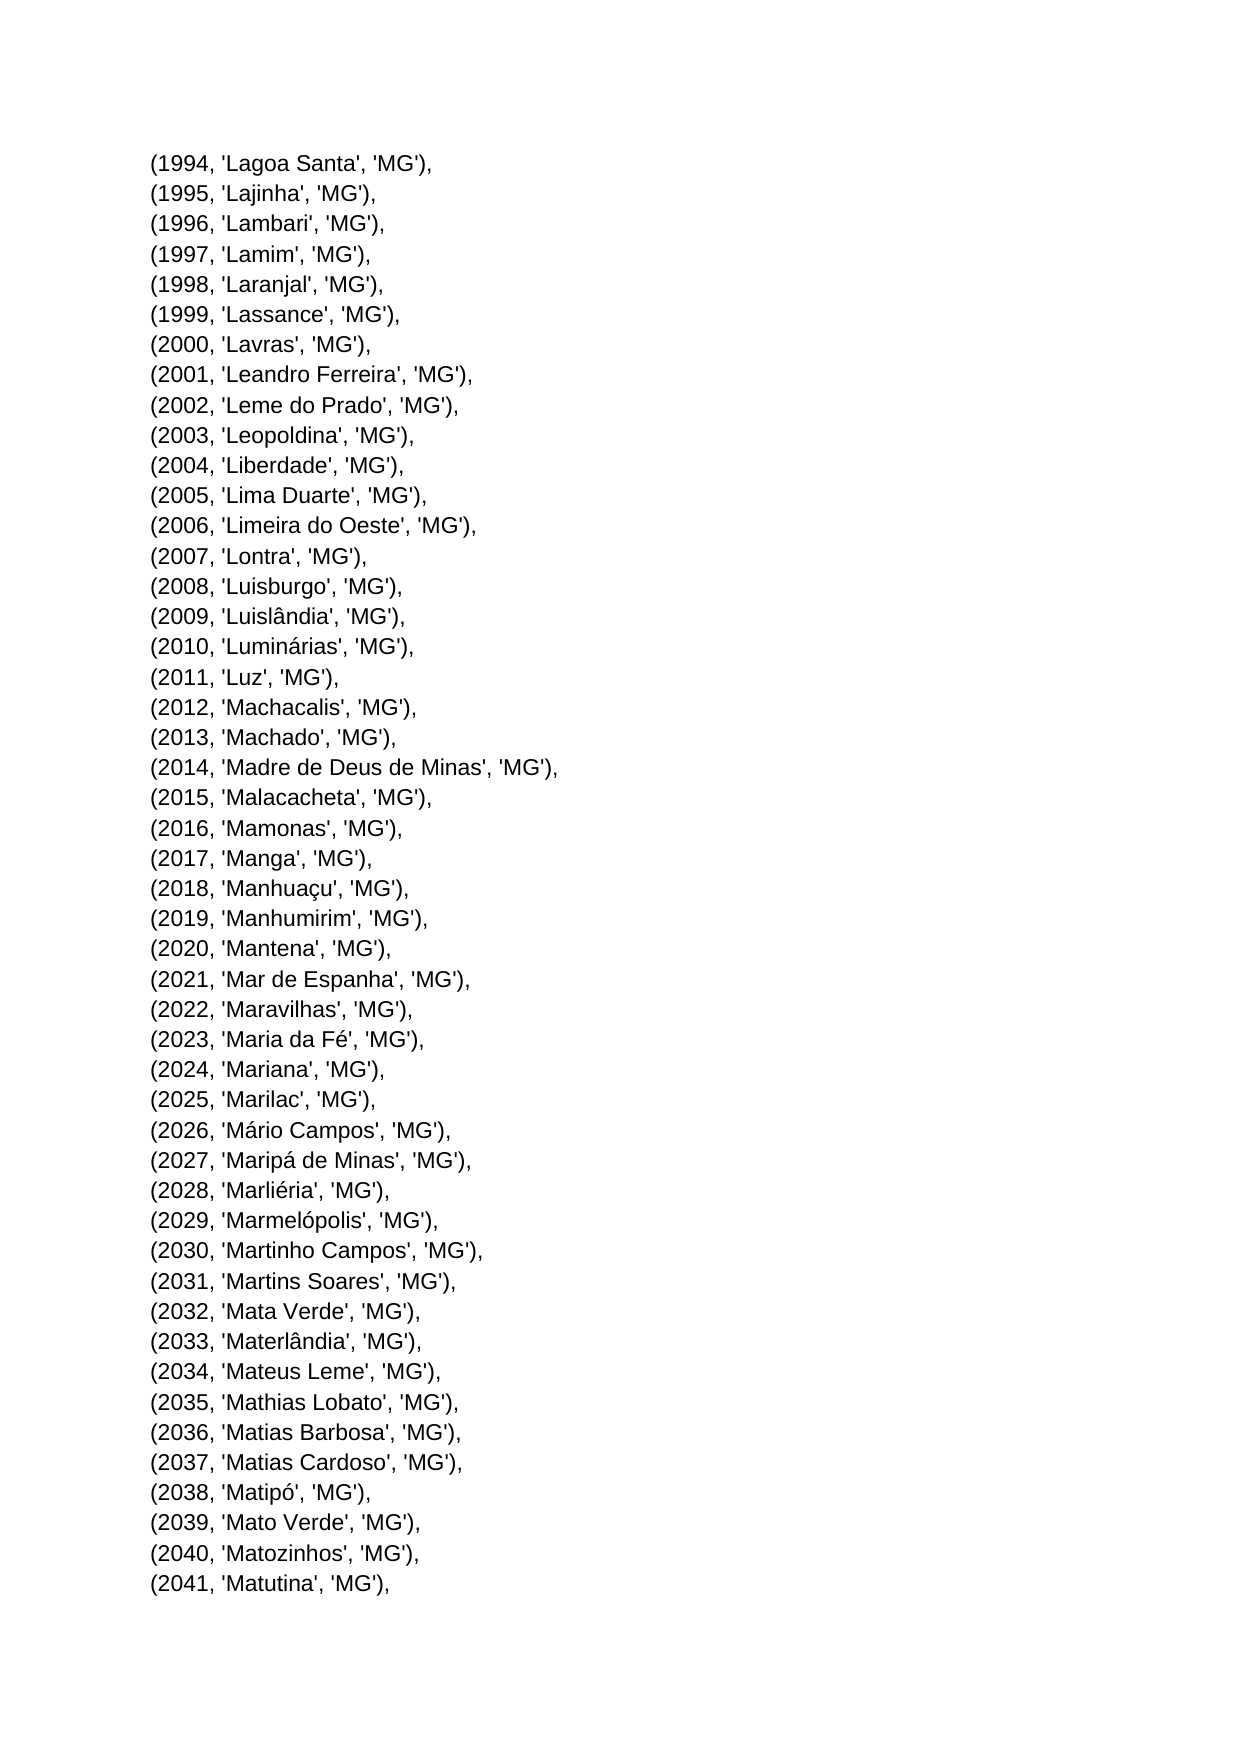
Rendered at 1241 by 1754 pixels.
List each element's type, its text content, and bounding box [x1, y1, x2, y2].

text (2016, 'Mamonas', 'MG'), [150, 814, 1090, 841]
text (2019, 'Manhumirim', 'MG'), [150, 905, 1090, 932]
text (2020, 'Mantena', 'MG'), [150, 935, 1090, 962]
text (1997, 'Lamim', 'MG'), [150, 241, 1090, 267]
text (2040, 'Matozinhos', 'MG'), [150, 1539, 1090, 1566]
text (2038, 'Matipó', 'MG'), [150, 1479, 1090, 1506]
text (2000, 'Lavras', 'MG'), [150, 331, 1090, 358]
text (1996, 'Lambari', 'MG'), [150, 210, 1090, 237]
text (2001, 'Leandro Ferreira', 'MG'), [150, 361, 1090, 388]
text (2033, 'Materlândia', 'MG'), [150, 1328, 1090, 1354]
text (2006, 'Limeira do Oeste', 'MG'), [150, 512, 1090, 539]
text (2024, 'Mariana', 'MG'), [150, 1056, 1090, 1083]
text (2021, 'Mar de Espanha', 'MG'), [150, 966, 1090, 992]
text (2017, 'Manga', 'MG'), [150, 845, 1090, 871]
text (1995, 'Lajinha', 'MG'), [150, 180, 1090, 207]
text (2034, 'Mateus Leme', 'MG'), [150, 1358, 1090, 1385]
text (2028, 'Marliéria', 'MG'), [150, 1177, 1090, 1203]
text (2025, 'Marilac', 'MG'), [150, 1086, 1090, 1113]
text (2041, 'Matutina', 'MG'), [150, 1570, 1090, 1596]
text (2002, 'Leme do Prado', 'MG'), [150, 392, 1090, 418]
text (1994, 'Lagoa Santa', 'MG'), [150, 150, 1090, 176]
text (2013, 'Machado', 'MG'), [150, 724, 1090, 750]
text (1998, 'Laranjal', 'MG'), [150, 271, 1090, 297]
text (2007, 'Lontra', 'MG'), [150, 543, 1090, 569]
text (2026, 'Mário Campos', 'MG'), [150, 1117, 1090, 1143]
text (2005, 'Lima Duarte', 'MG'), [150, 482, 1090, 509]
text (2012, 'Machacalis', 'MG'), [150, 694, 1090, 720]
text (2032, 'Mata Verde', 'MG'), [150, 1298, 1090, 1324]
text (2014, 'Madre de Deus de Minas', 'MG'), [150, 754, 1090, 781]
text (2022, 'Maravilhas', 'MG'), [150, 996, 1090, 1022]
text (2008, 'Luisburgo', 'MG'), [150, 573, 1090, 599]
text (2030, 'Martinho Campos', 'MG'), [150, 1237, 1090, 1264]
text (2003, 'Leopoldina', 'MG'), [150, 422, 1090, 448]
text (2010, 'Luminárias', 'MG'), [150, 633, 1090, 660]
text (1999, 'Lassance', 'MG'), [150, 301, 1090, 327]
text (2015, 'Malacacheta', 'MG'), [150, 784, 1090, 811]
text (2029, 'Marmelópolis', 'MG'), [150, 1207, 1090, 1234]
text (2011, 'Luz', 'MG'), [150, 663, 1090, 690]
text (2023, 'Maria da Fé', 'MG'), [150, 1026, 1090, 1052]
text (2004, 'Liberdade', 'MG'), [150, 452, 1090, 478]
text (2009, 'Luislândia', 'MG'), [150, 603, 1090, 629]
text (2037, 'Matias Cardoso', 'MG'), [150, 1449, 1090, 1475]
text (2036, 'Matias Barbosa', 'MG'), [150, 1419, 1090, 1445]
text (2039, 'Mato Verde', 'MG'), [150, 1509, 1090, 1536]
text (2018, 'Manhuaçu', 'MG'), [150, 875, 1090, 901]
text (2035, 'Mathias Lobato', 'MG'), [150, 1388, 1090, 1415]
text (2027, 'Maripá de Minas', 'MG'), [150, 1147, 1090, 1173]
text (2031, 'Martins Soares', 'MG'), [150, 1268, 1090, 1294]
